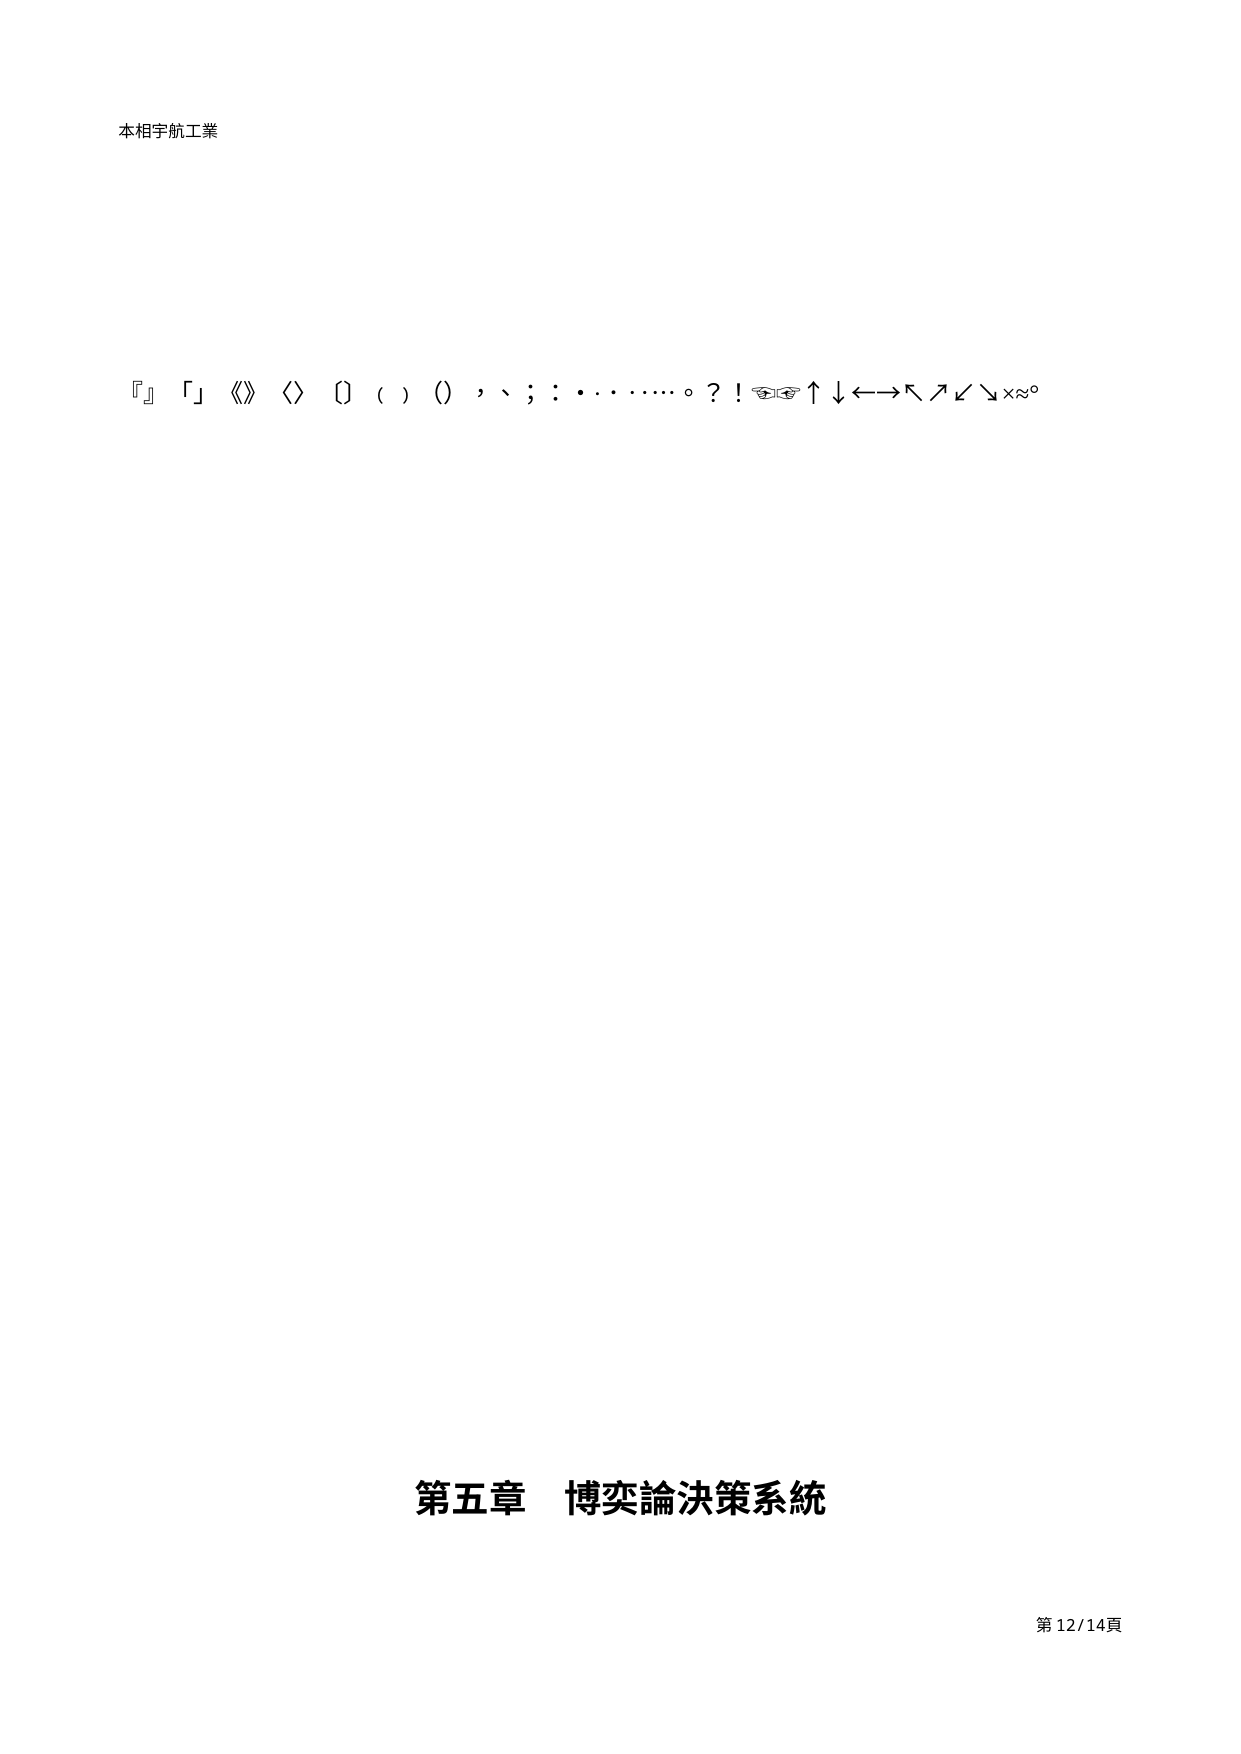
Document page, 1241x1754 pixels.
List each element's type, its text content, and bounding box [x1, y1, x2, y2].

text 『』「」《》〈〉〔〕﹙﹚（），、；：‧·．‥…。？！☜☞↑↓←→↖↗↙↘×≈° [118, 373, 1122, 409]
subtitle 第五章 博奕論決策系統 [118, 1469, 1122, 1523]
